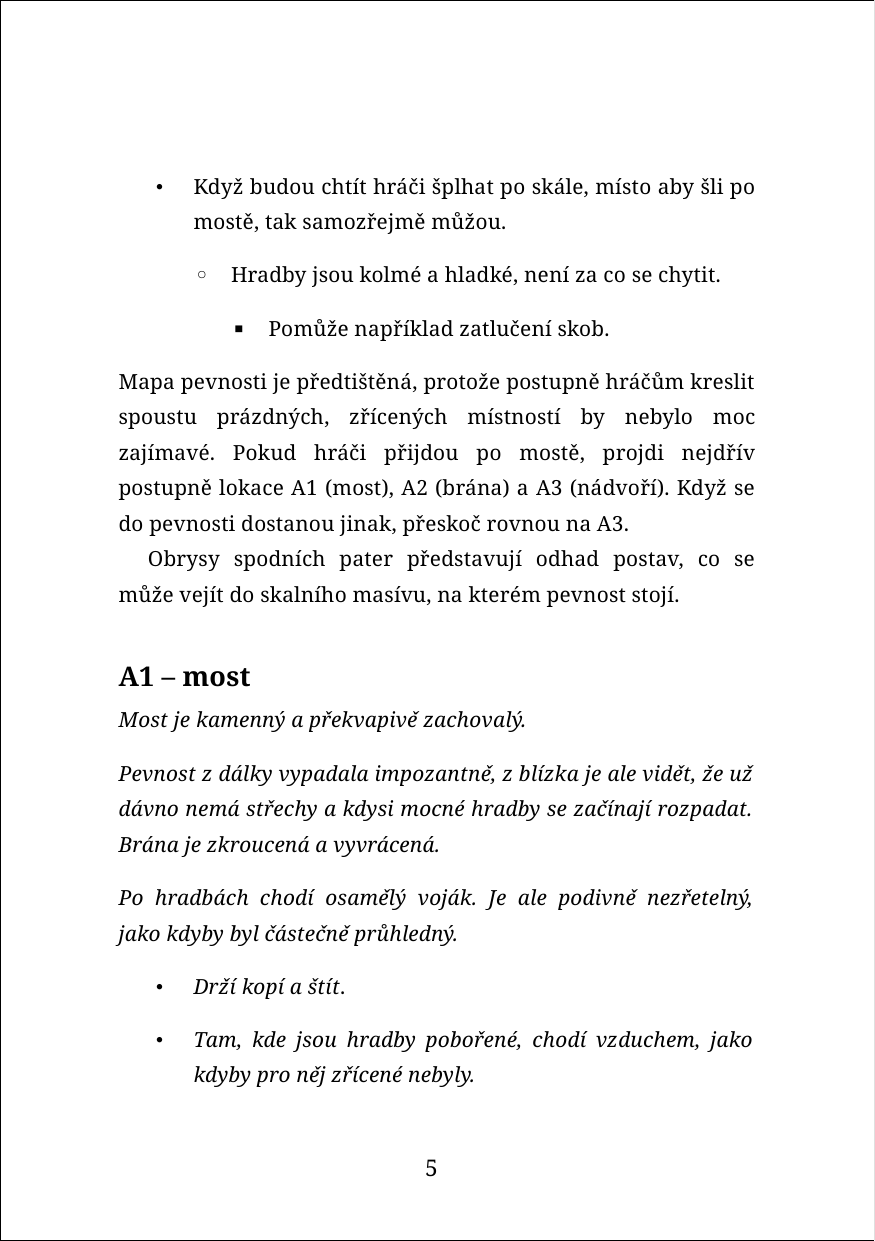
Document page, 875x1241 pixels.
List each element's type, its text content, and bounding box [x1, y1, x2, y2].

list Drží kopí a štít. [156, 972, 756, 1000]
text Mapa pevnosti je předtištěná, protože postupně hráčům kreslit spoustu prázdných, zřícených místností by nebylo moc zajímavé. Pokud hráči přijdou po mostě, projdi nejdřív postupně lokace A1 (most), A2 (brána) a A3 (nádvoří). Když se do pevnosti dostanou jinak, přeskoč rovnou na A3. Obrysy spodních pater představují odhad postav, co se může vejít do skalního masívu, na kterém pevnost stojí. [118, 367, 756, 608]
text Most je kamenný a překvapivě zachovalý. [118, 706, 756, 734]
text Pevnost z dálky vypadala impozantně, z blízka je ale vidět, že už dávno nemá střechy a kdysi mocné hradby se začínají rozpadat. Brána je zkroucená a vyvrácená. [118, 759, 756, 858]
list Pomůže například zatlučení skob. [231, 314, 756, 342]
text Po hradbách chodí osamělý voják. Je ale podivně nezřetelný, jako kdyby byl částečně průhledný. [118, 883, 756, 947]
list Tam, kde jsou hradby pobořené, chodí vzduchem, jako kdyby pro něj zřícené nebyly. [156, 1025, 756, 1089]
list Když budou chtít hráči šplhat po skále, místo aby šli po mostě, tak samozřejmě můžou. [156, 172, 756, 236]
list Hradby jsou kolmé a hladké, není za co se chytit. [193, 261, 756, 289]
subtitle A1 – most [118, 657, 756, 694]
